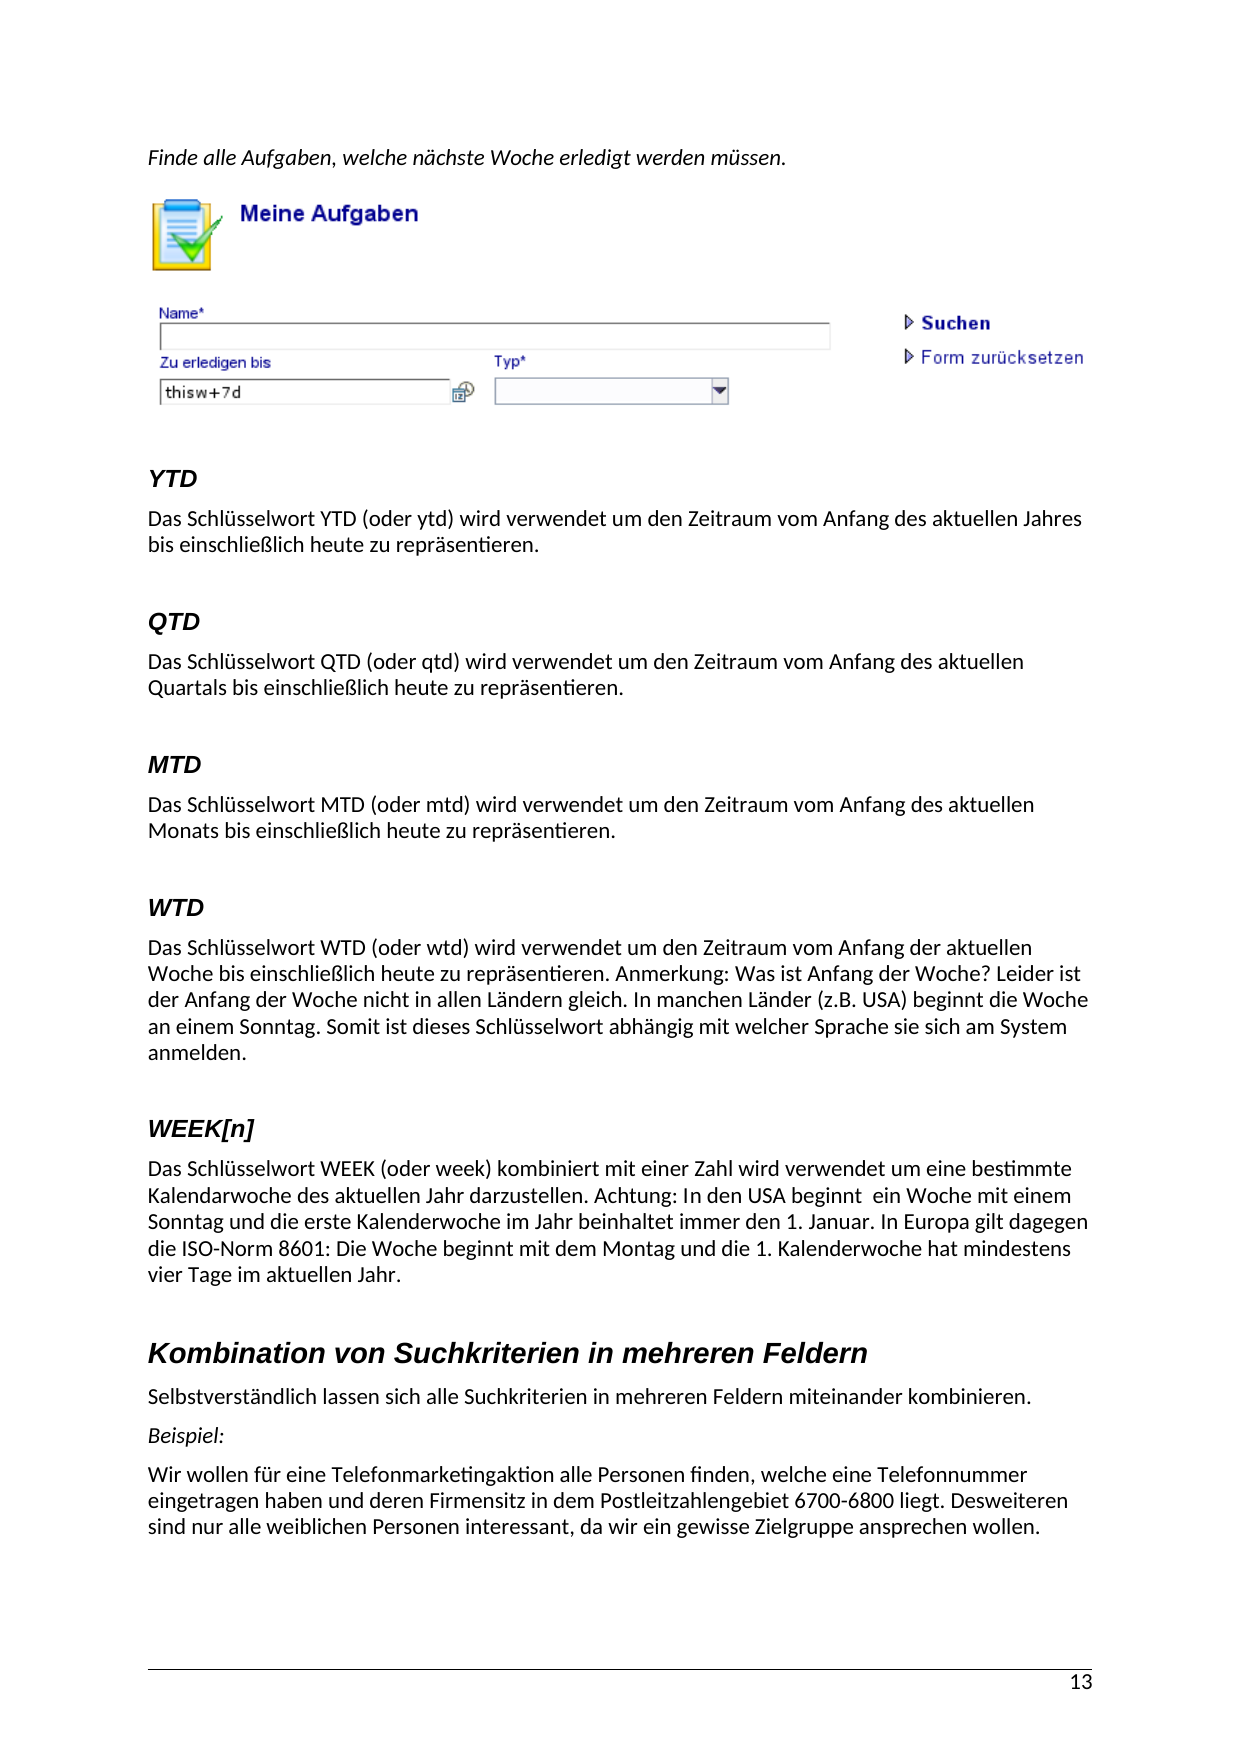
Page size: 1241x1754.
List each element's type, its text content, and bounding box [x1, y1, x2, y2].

text Finde alle Aufgaben, welche nächste Woche erledigt werden müssen. [148, 148, 1092, 171]
text Das Schlüsselwort YTD (oder ytd) wird verwendet um den Zeitraum vom Anfang des aktuellen Jahres bis einschließlich heute zu repräsentieren. [148, 509, 1092, 559]
text Das Schlüsselwort QTD (oder qtd) wird verwendet um den Zeitraum vom Anfang des aktuellen Quartals bis einschließlich heute zu repräsentieren. [148, 652, 1092, 701]
text Das Schlüsselwort WEEK (oder week) kombiniert mit einer Zahl wird verwendet um eine bestimmte Kalendarwoche des aktuellen Jahr darzustellen. Achtung: In den USA beginnt ein Woche mit einem Sonntag und die erste Kalenderwoche im Jahr beinhaltet immer den 1. Januar. In Europa gilt dagegen die ISO-Norm 8601: Die Woche beginnt mit dem Montag und die 1. Kalenderwoche hat mindestens vier Tage im aktuellen Jahr. [148, 1160, 1092, 1288]
subtitle Kombination von Suchkriterien in mehreren Feldern [148, 1337, 1092, 1370]
subtitle WTD [148, 893, 1092, 921]
text Beispiel: [148, 1426, 1092, 1449]
subtitle MTD [148, 751, 1092, 778]
subtitle QTD [148, 608, 1092, 636]
text Wir wollen für eine Telefonmarketingaktion alle Personen finden, welche eine Telefonnummer eingetragen haben und deren Firmensitz in dem Postleitzahlengebiet 6700-6800 liegt. Desweiteren sind nur alle weiblichen Personen interessant, da wir ein gewisse Zielgruppe ansprechen wollen. [148, 1465, 1092, 1541]
text Selbstverständlich lassen sich alle Suchkriterien in mehreren Feldern miteinander kombinieren. [148, 1387, 1092, 1410]
subtitle WEEK[n] [148, 1115, 1092, 1143]
subtitle YTD [148, 465, 1092, 493]
text Das Schlüsselwort MTD (oder mtd) wird verwendet um den Zeitraum vom Anfang des aktuellen Monats bis einschließlich heute zu repräsentieren. [148, 795, 1092, 844]
text Das Schlüsselwort WTD (oder wtd) wird verwendet um den Zeitraum vom Anfang der aktuellen Woche bis einschließlich heute zu repräsentieren. Anmerkung: Was ist Anfang der Woche? Leider ist der Anfang der Woche nicht in allen Ländern gleich. In manchen Länder (z.B. USA) beginnt die Woche an einem Sonntag. Somit ist dieses Schlüsselwort abhängig mit welcher Sprache sie sich am System anmelden. [148, 938, 1092, 1066]
picture [147, 195, 1093, 416]
